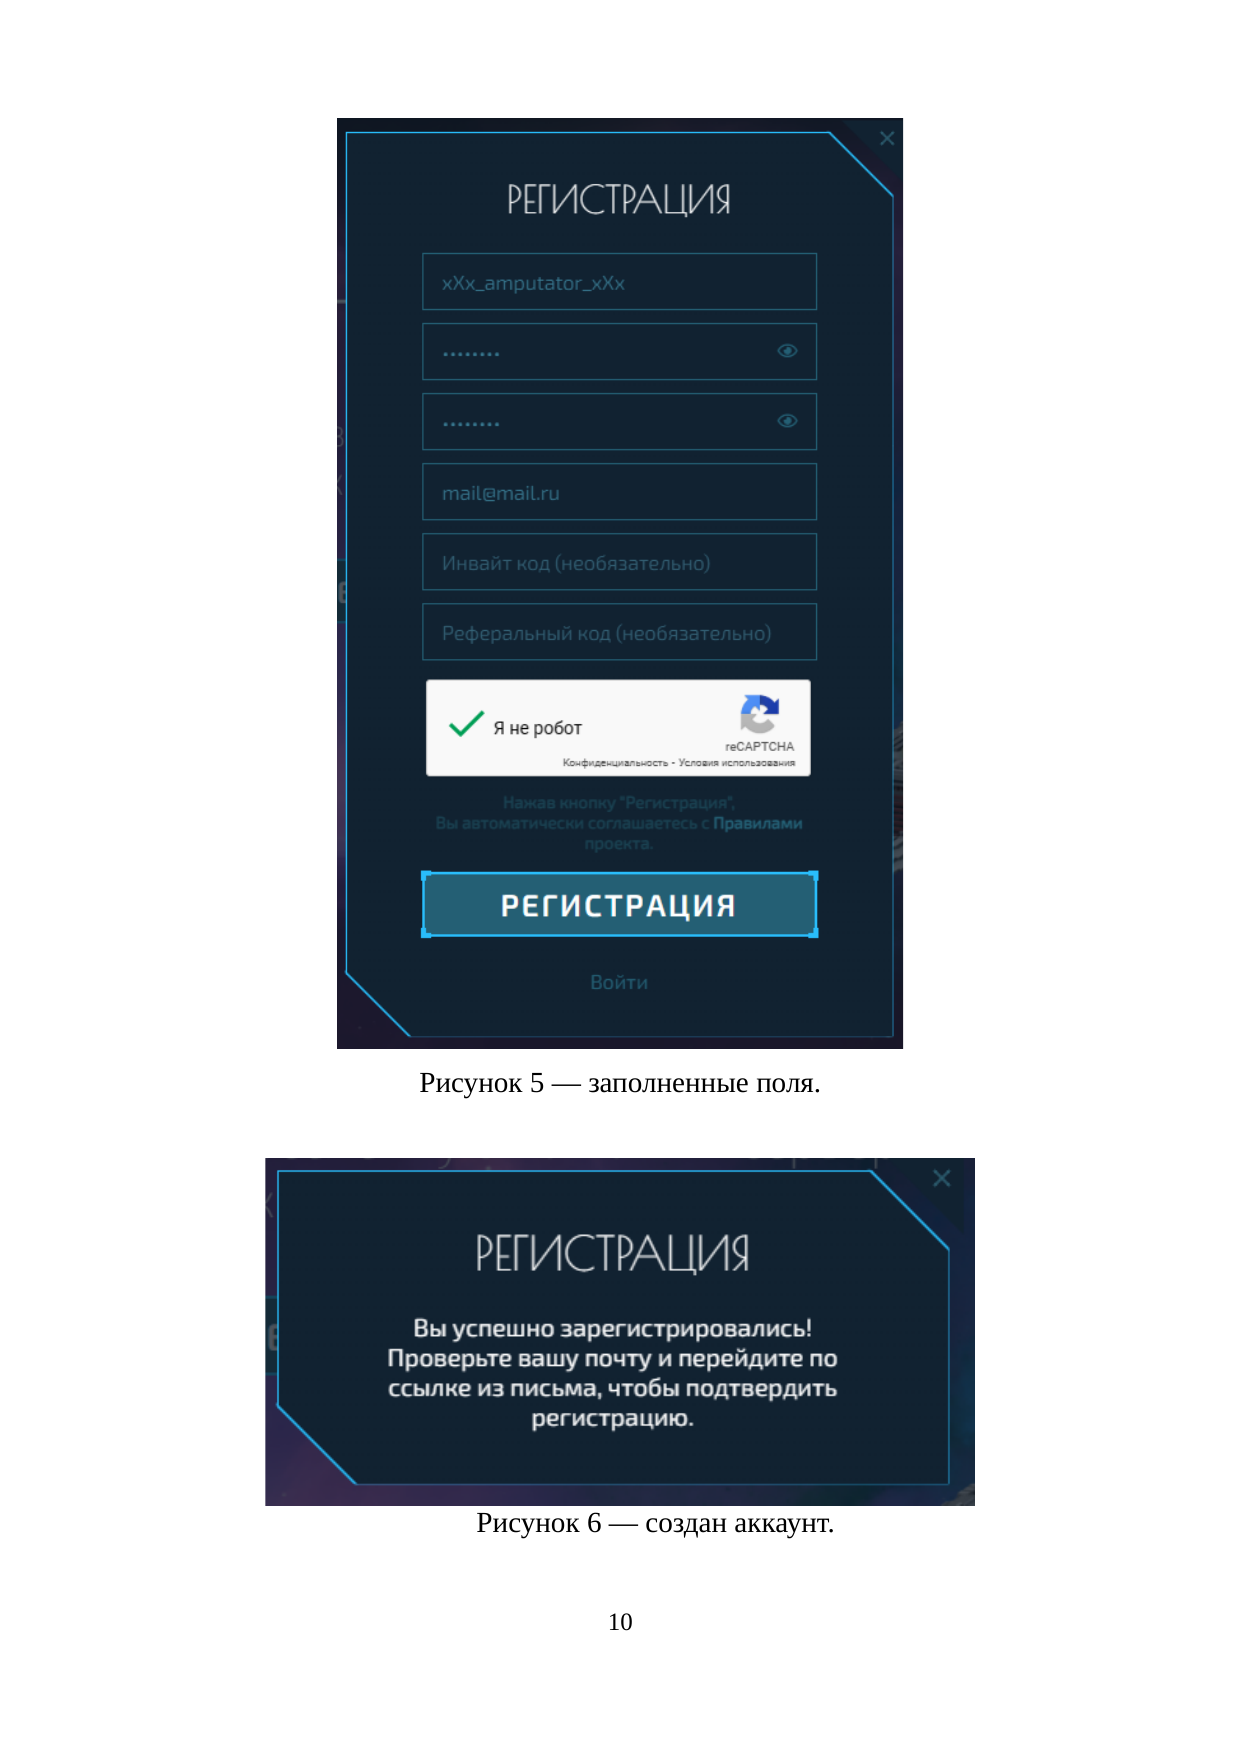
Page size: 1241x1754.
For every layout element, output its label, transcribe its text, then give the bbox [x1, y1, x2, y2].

picture [265, 1158, 975, 1506]
picture [337, 118, 904, 1049]
list Рисунок 6 — создан аккаунт. [118, 1201, 1122, 1539]
list Рисунок 5 — заполненные поля. [118, 118, 1122, 1098]
